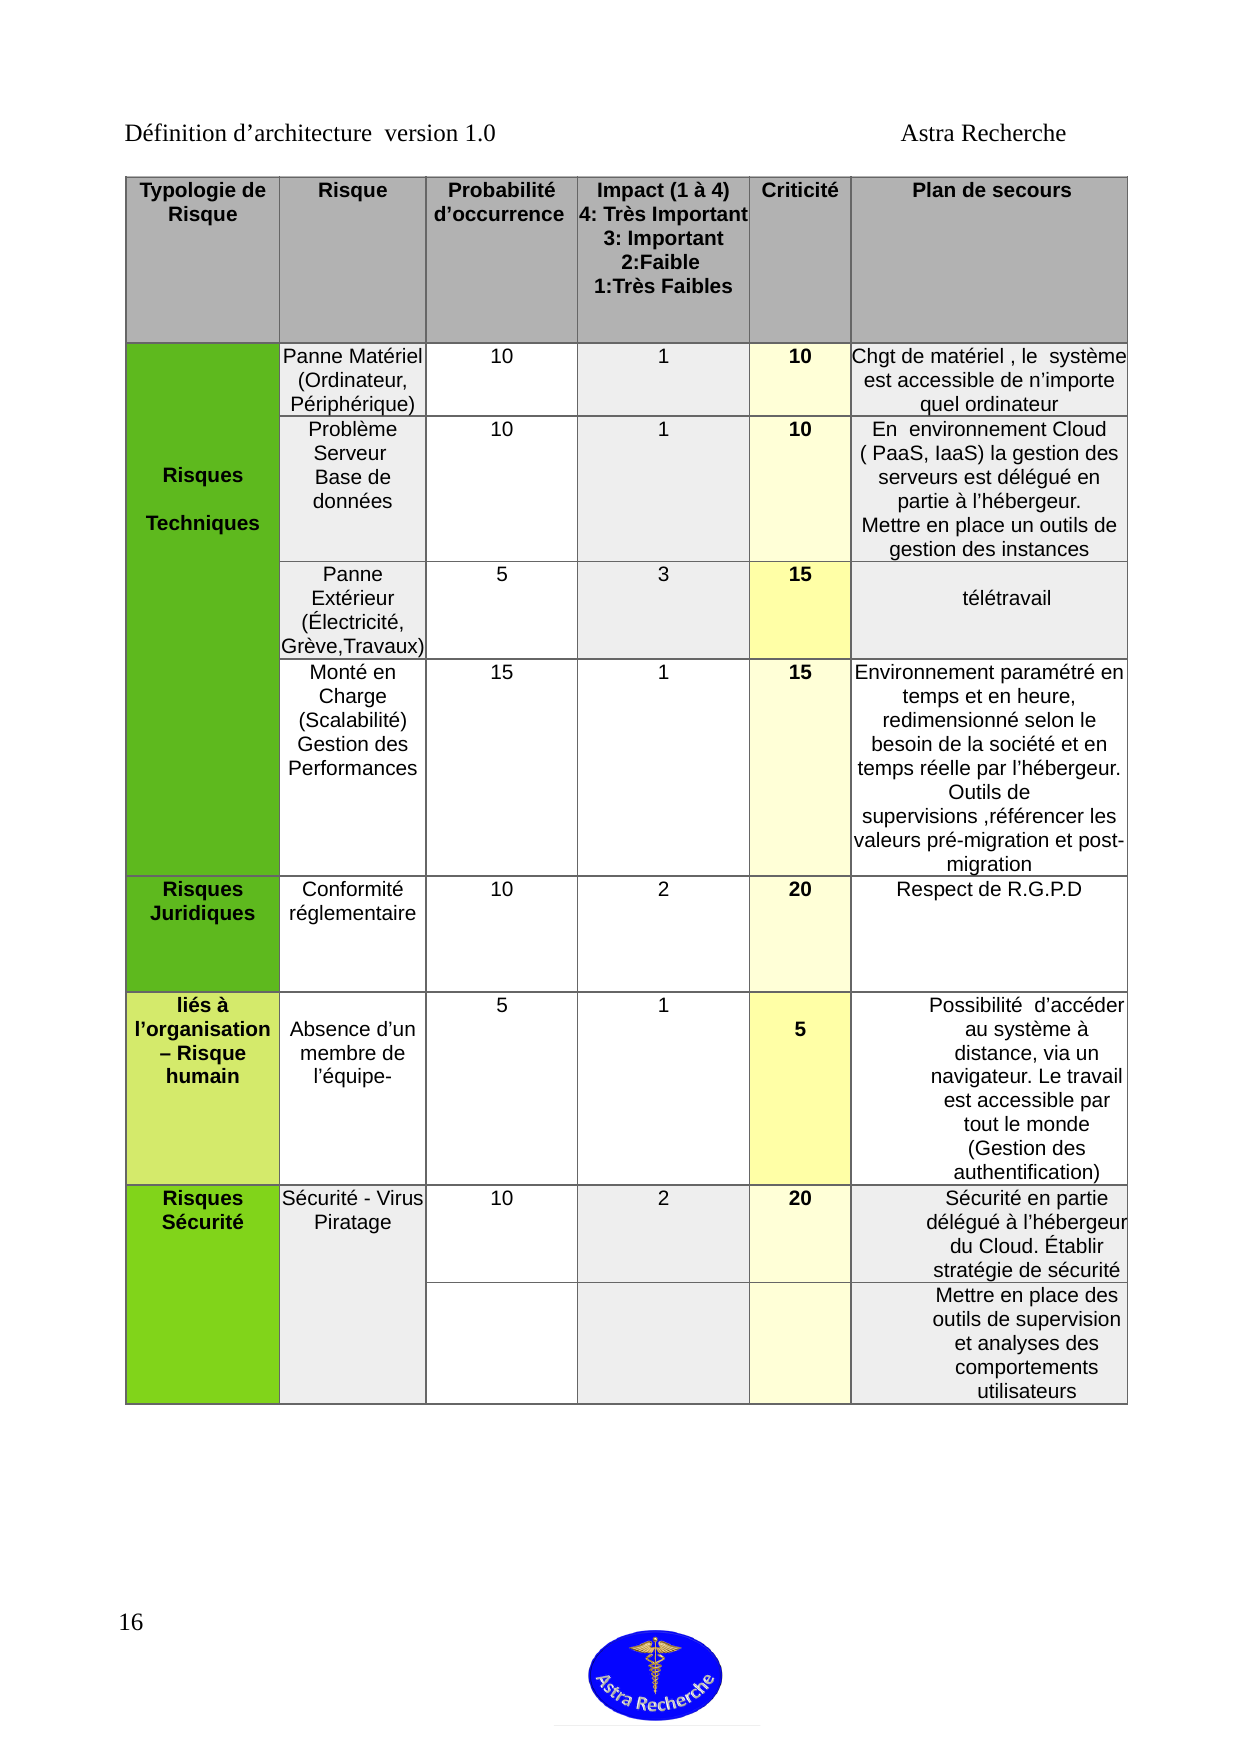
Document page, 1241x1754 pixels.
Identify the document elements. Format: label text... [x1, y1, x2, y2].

table_cell 2 [578, 1186, 749, 1282]
table_cell En environnement Cloud ( PaaS, IaaS) la gestion des serveurs est délégué en partie à l’hébergeur. Mettre en place un outils de gestion des instances [852, 417, 1127, 561]
table_cell 1 [578, 660, 749, 875]
table_cell 15 [750, 562, 850, 658]
table_cell Panne Matériel (Ordinateur, Périphérique) [280, 344, 425, 415]
table_cell 1 [578, 993, 749, 1184]
table_cell Problème Serveur Base de données [280, 417, 425, 561]
table_cell 5 [427, 562, 577, 658]
table_cell Monté en Charge (Scalabilité) Gestion des Performances [280, 660, 425, 875]
table_cell [578, 1283, 749, 1403]
table_cell Risques Sécurité [127, 1186, 279, 1403]
table_cell Risques Techniques [127, 344, 279, 875]
table_cell 10 [750, 417, 850, 561]
table_header Impact (1 à 4) 4: Très Important 3: Important 2:Faible 1:Très Faibles [578, 178, 749, 342]
table_cell 20 [750, 1186, 850, 1282]
table_cell Environnement paramétré en temps et en heure, redimensionné selon le besoin de la société et en temps réelle par l’hébergeur. Outils de supervisions ,référencer les valeurs pré-migration et post-migration [852, 660, 1127, 875]
table_cell [427, 1283, 577, 1403]
table_cell 1 [578, 417, 749, 561]
table_cell Chgt de matériel , le système est accessible de n’importe quel ordinateur [852, 344, 1127, 415]
table_cell 15 [750, 660, 850, 875]
table_cell Sécurité en partie délégué à l’hébergeur du Cloud. Établir stratégie de sécurité [852, 1186, 1127, 1282]
table_cell télétravail [852, 562, 1127, 658]
table_cell 5 [427, 993, 577, 1184]
table_cell Mettre en place des outils de supervision et analyses des comportements utilisateurs [852, 1283, 1127, 1403]
table_cell Panne Extérieur (Électricité, Grève,Travaux) [280, 562, 425, 658]
table_header Typologie de Risque [127, 178, 279, 342]
table_cell 10 [750, 344, 850, 415]
table_cell 10 [427, 417, 577, 561]
table_cell liés à l’organisation – Risque humain [127, 993, 279, 1184]
table_cell 5 [750, 993, 850, 1184]
table_cell Sécurité - Virus Piratage [280, 1186, 425, 1403]
table_cell 2 [578, 877, 749, 991]
table_header Plan de secours [852, 178, 1127, 342]
table_cell [750, 1283, 850, 1403]
table_cell Conformité réglementaire [280, 877, 425, 991]
table_header Probabilité d’occurrence [427, 178, 577, 342]
table_cell 3 [578, 562, 749, 658]
table_cell Absence d’un membre de l’équipe- [280, 993, 425, 1184]
table_cell 20 [750, 877, 850, 991]
table_cell Respect de R.G.P.D [852, 877, 1127, 991]
table_cell Possibilité d’accéder au système à distance, via un navigateur. Le travail est accessible par tout le monde (Gestion des authentification) [852, 993, 1127, 1184]
table_cell Risques Juridiques [127, 877, 279, 991]
table_cell 15 [427, 660, 577, 875]
table_cell 10 [427, 877, 577, 991]
table_header Risque [280, 178, 425, 342]
picture [553, 1620, 761, 1729]
table_cell 10 [427, 344, 577, 415]
table_cell 10 [427, 1186, 577, 1282]
table_cell 1 [578, 344, 749, 415]
table_header Criticité [750, 178, 850, 342]
